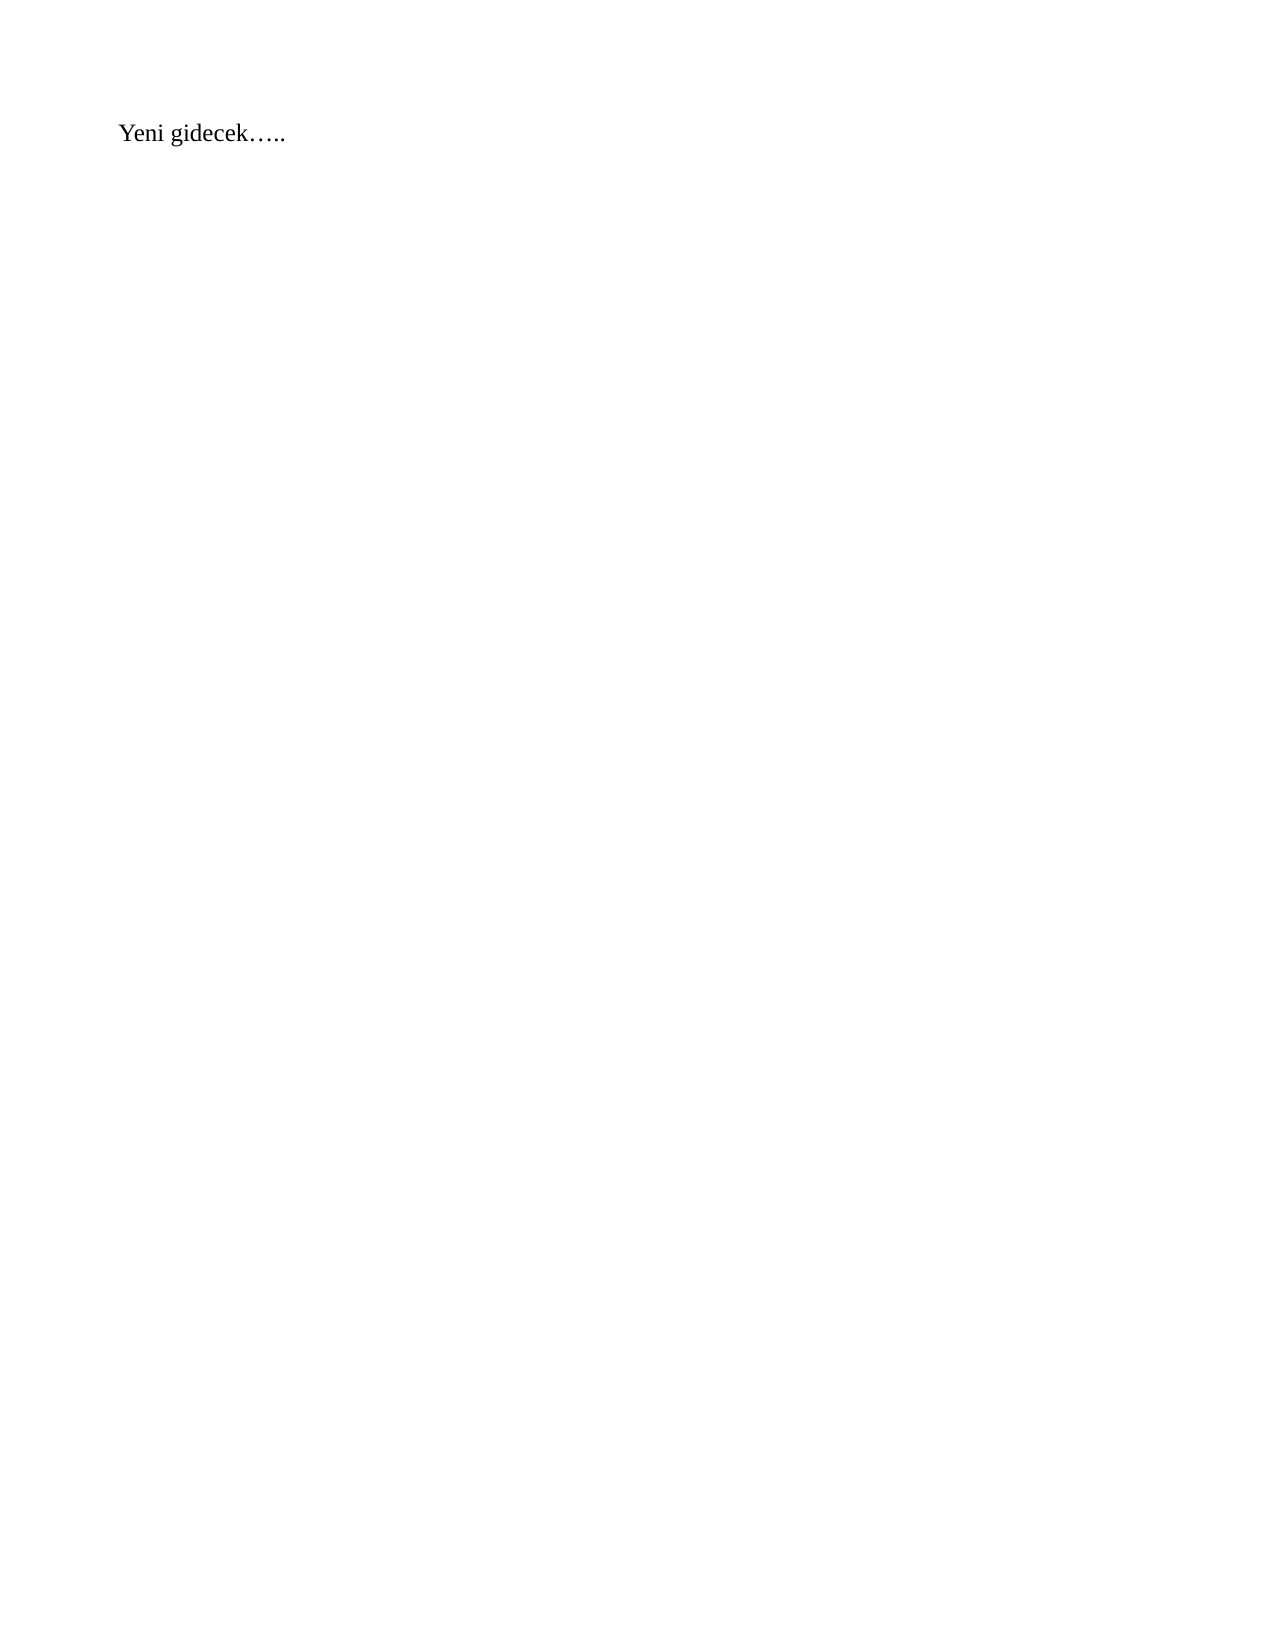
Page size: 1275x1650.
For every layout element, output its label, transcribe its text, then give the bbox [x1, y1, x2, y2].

text Yeni gidecek….. [118, 118, 1157, 147]
